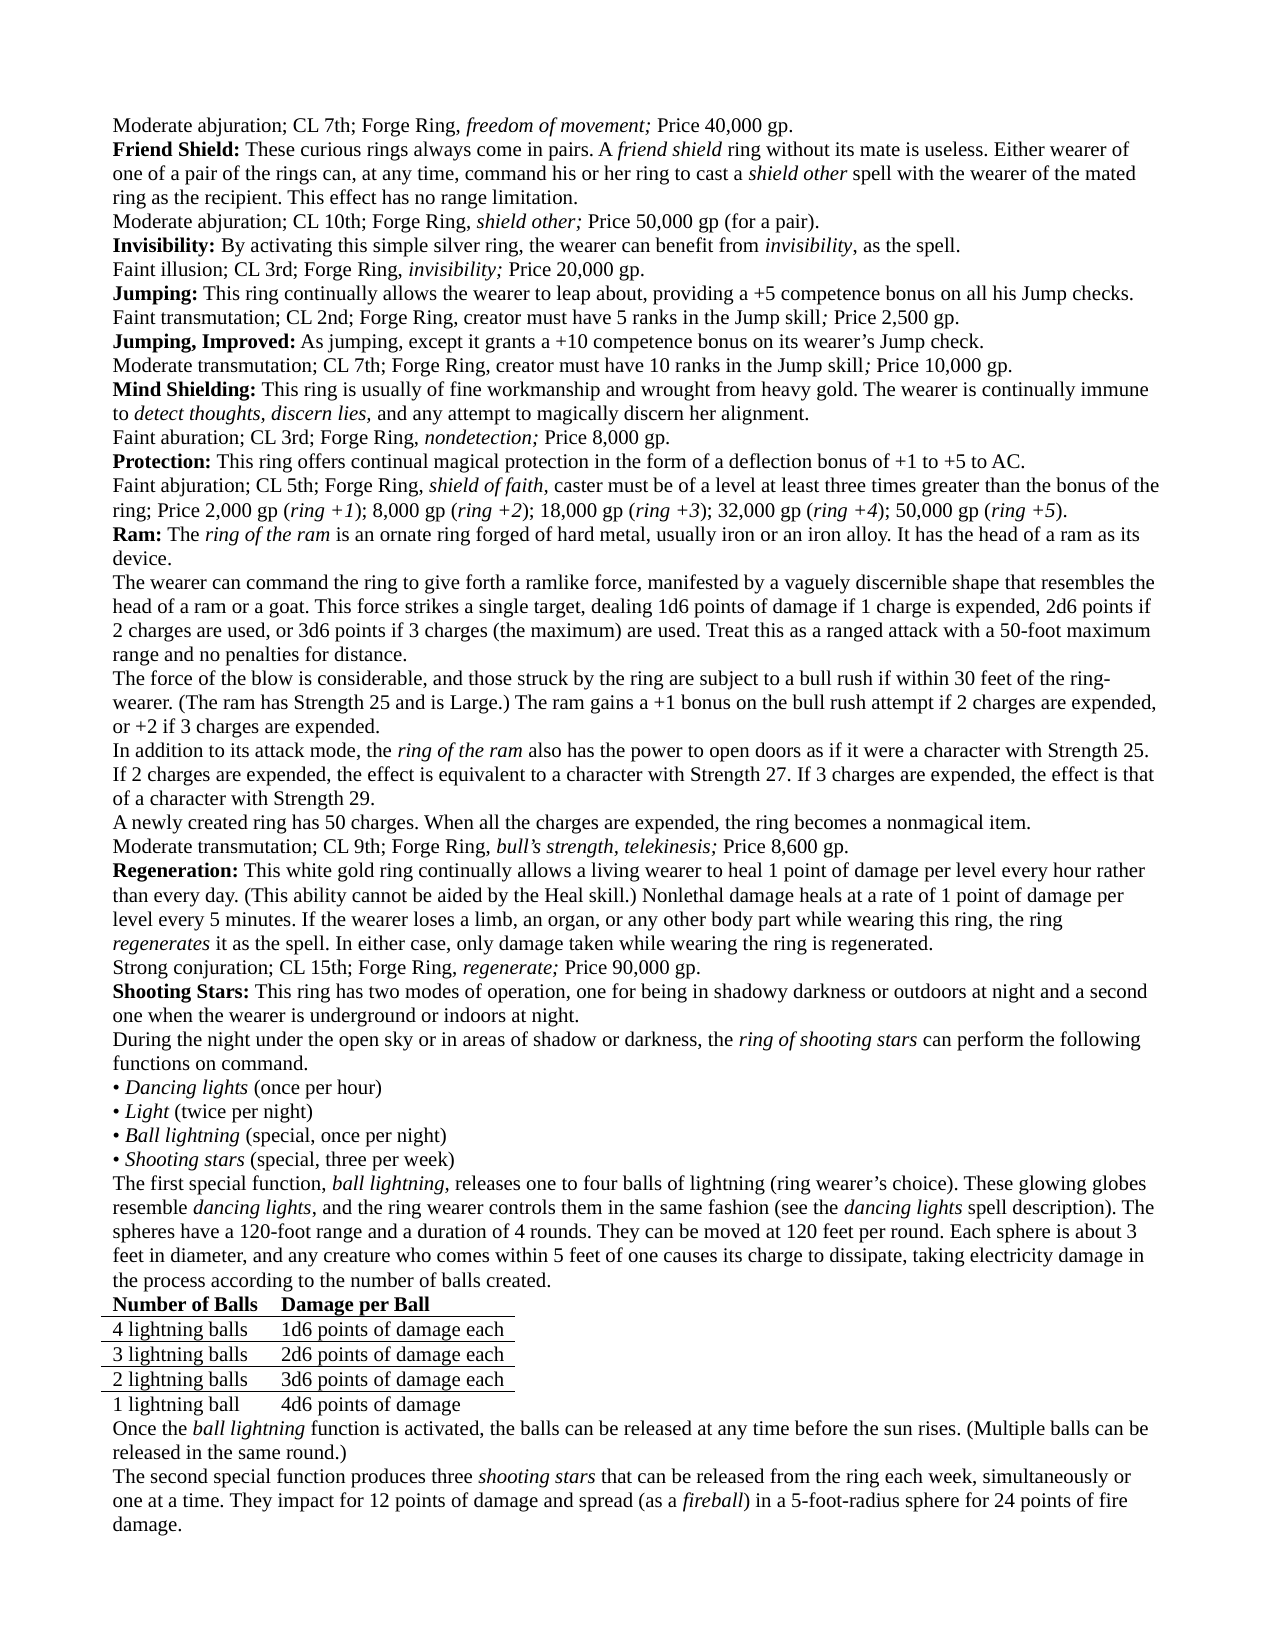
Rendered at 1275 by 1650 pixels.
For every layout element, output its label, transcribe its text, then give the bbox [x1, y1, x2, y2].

table_cell 2 lightning balls [101, 1367, 269, 1391]
text The second special function produces three shooting stars that can be released from the ring each week, simultaneously or one at a time. They impact for 12 points of damage and spread (as a fireball) in a 5-foot-radius sphere for 24 points of fire damage. [112, 1464, 1162, 1536]
text Faint transmutation; CL 2nd; Forge Ring, creator must have 5 ranks in the Jump skill; Price 2,500 gp. [112, 305, 1162, 329]
table_cell 4 lightning balls [101, 1317, 269, 1341]
text The wearer can command the ring to give forth a ramlike force, manifested by a vaguely discernible shape that resembles the head of a ram or a goat. This force strikes a single target, dealing 1d6 points of damage if 1 charge is expended, 2d6 points if 2 charges are used, or 3d6 points if 3 charges (the maximum) are used. Treat this as a ranged attack with a 50-foot maximum range and no penalties for distance. [112, 570, 1162, 666]
text Jumping: This ring continually allows the wearer to leap about, providing a +5 competence bonus on all his Jump checks. [112, 281, 1162, 305]
table_cell 3d6 points of damage each [270, 1367, 515, 1391]
text Once the ball lightning function is activated, the balls can be released at any time before the sun rises. (Multiple balls can be released in the same round.) [112, 1416, 1162, 1464]
text • Ball lightning (special, once per night) [112, 1123, 1162, 1147]
text • Shooting stars (special, three per week) [112, 1147, 1162, 1171]
text • Dancing lights (once per hour) [112, 1075, 1162, 1099]
text Protection: This ring offers continual magical protection in the form of a deflection bonus of +1 to +5 to AC. [112, 449, 1162, 473]
text Strong conjuration; CL 15th; Forge Ring, regenerate; Price 90,000 gp. [112, 955, 1162, 979]
text A newly created ring has 50 charges. When all the charges are expended, the ring becomes a nonmagical item. [112, 810, 1162, 834]
table_header Damage per Ball [270, 1292, 515, 1316]
text Moderate transmutation; CL 7th; Forge Ring, creator must have 10 ranks in the Jump skill; Price 10,000 gp. [112, 353, 1162, 377]
table_cell 4d6 points of damage [270, 1392, 515, 1416]
table_cell 1d6 points of damage each [270, 1317, 515, 1341]
text Regeneration: This white gold ring continually allows a living wearer to heal 1 point of damage per level every hour rather than every day. (This ability cannot be aided by the Heal skill.) Nonlethal damage heals at a rate of 1 point of damage per level every 5 minutes. If the wearer loses a limb, an organ, or any other body part while wearing this ring, the ring regenerates it as the spell. In either case, only damage taken while wearing the ring is regenerated. [112, 858, 1162, 955]
text Faint aburation; CL 3rd; Forge Ring, nondetection; Price 8,000 gp. [112, 425, 1162, 449]
text Friend Shield: These curious rings always come in pairs. A friend shield ring without its mate is useless. Either wearer of one of a pair of the rings can, at any time, command his or her ring to cast a shield other spell with the wearer of the mated ring as the recipient. This effect has no range limitation. [112, 137, 1162, 209]
text Moderate abjuration; CL 10th; Forge Ring, shield other; Price 50,000 gp (for a pair). [112, 209, 1162, 233]
table_cell 2d6 points of damage each [270, 1342, 515, 1366]
table_cell 1 lightning ball [101, 1392, 269, 1416]
text Moderate abjuration; CL 7th; Forge Ring, freedom of movement; Price 40,000 gp. [112, 112, 1162, 137]
text The force of the blow is considerable, and those struck by the ring are subject to a bull rush if within 30 feet of the ring-wearer. (The ram has Strength 25 and is Large.) The ram gains a +1 bonus on the bull rush attempt if 2 charges are expended, or +2 if 3 charges are expended. [112, 666, 1162, 738]
text In addition to its attack mode, the ring of the ram also has the power to open doors as if it were a character with Strength 25. If 2 charges are expended, the effect is equivalent to a character with Strength 27. If 3 charges are expended, the effect is that of a character with Strength 29. [112, 738, 1162, 810]
table_cell 3 lightning balls [101, 1342, 269, 1366]
text Jumping, Improved: As jumping, except it grants a +10 competence bonus on its wearer’s Jump check. [112, 329, 1162, 353]
text Moderate transmutation; CL 9th; Forge Ring, bull’s strength, telekinesis; Price 8,600 gp. [112, 834, 1162, 858]
text Shooting Stars: This ring has two modes of operation, one for being in shadowy darkness or outdoors at night and a second one when the wearer is underground or indoors at night. [112, 979, 1162, 1027]
text Faint abjuration; CL 5th; Forge Ring, shield of faith, caster must be of a level at least three times greater than the bonus of the ring; Price 2,000 gp (ring +1); 8,000 gp (ring +2); 18,000 gp (ring +3); 32,000 gp (ring +4); 50,000 gp (ring +5). [112, 473, 1162, 522]
text Faint illusion; CL 3rd; Forge Ring, invisibility; Price 20,000 gp. [112, 257, 1162, 281]
text Invisibility: By activating this simple silver ring, the wearer can benefit from invisibility, as the spell. [112, 233, 1162, 257]
text Ram: The ring of the ram is an ornate ring forged of hard metal, usually iron or an iron alloy. It has the head of a ram as its device. [112, 522, 1162, 570]
text • Light (twice per night) [112, 1099, 1162, 1123]
text Mind Shielding: This ring is usually of fine workmanship and wrought from heavy gold. The wearer is continually immune to detect thoughts, discern lies, and any attempt to magically discern her alignment. [112, 377, 1162, 425]
text The first special function, ball lightning, releases one to four balls of lightning (ring wearer’s choice). These glowing globes resemble dancing lights, and the ring wearer controls them in the same fashion (see the dancing lights spell description). The spheres have a 120-foot range and a duration of 4 rounds. They can be moved at 120 feet per round. Each sphere is about 3 feet in diameter, and any creature who comes within 5 feet of one causes its charge to dissipate, taking electricity damage in the process according to the number of balls created. [112, 1171, 1162, 1292]
text During the night under the open sky or in areas of shadow or darkness, the ring of shooting stars can perform the following functions on command. [112, 1027, 1162, 1075]
table_header Number of Balls [101, 1292, 269, 1316]
